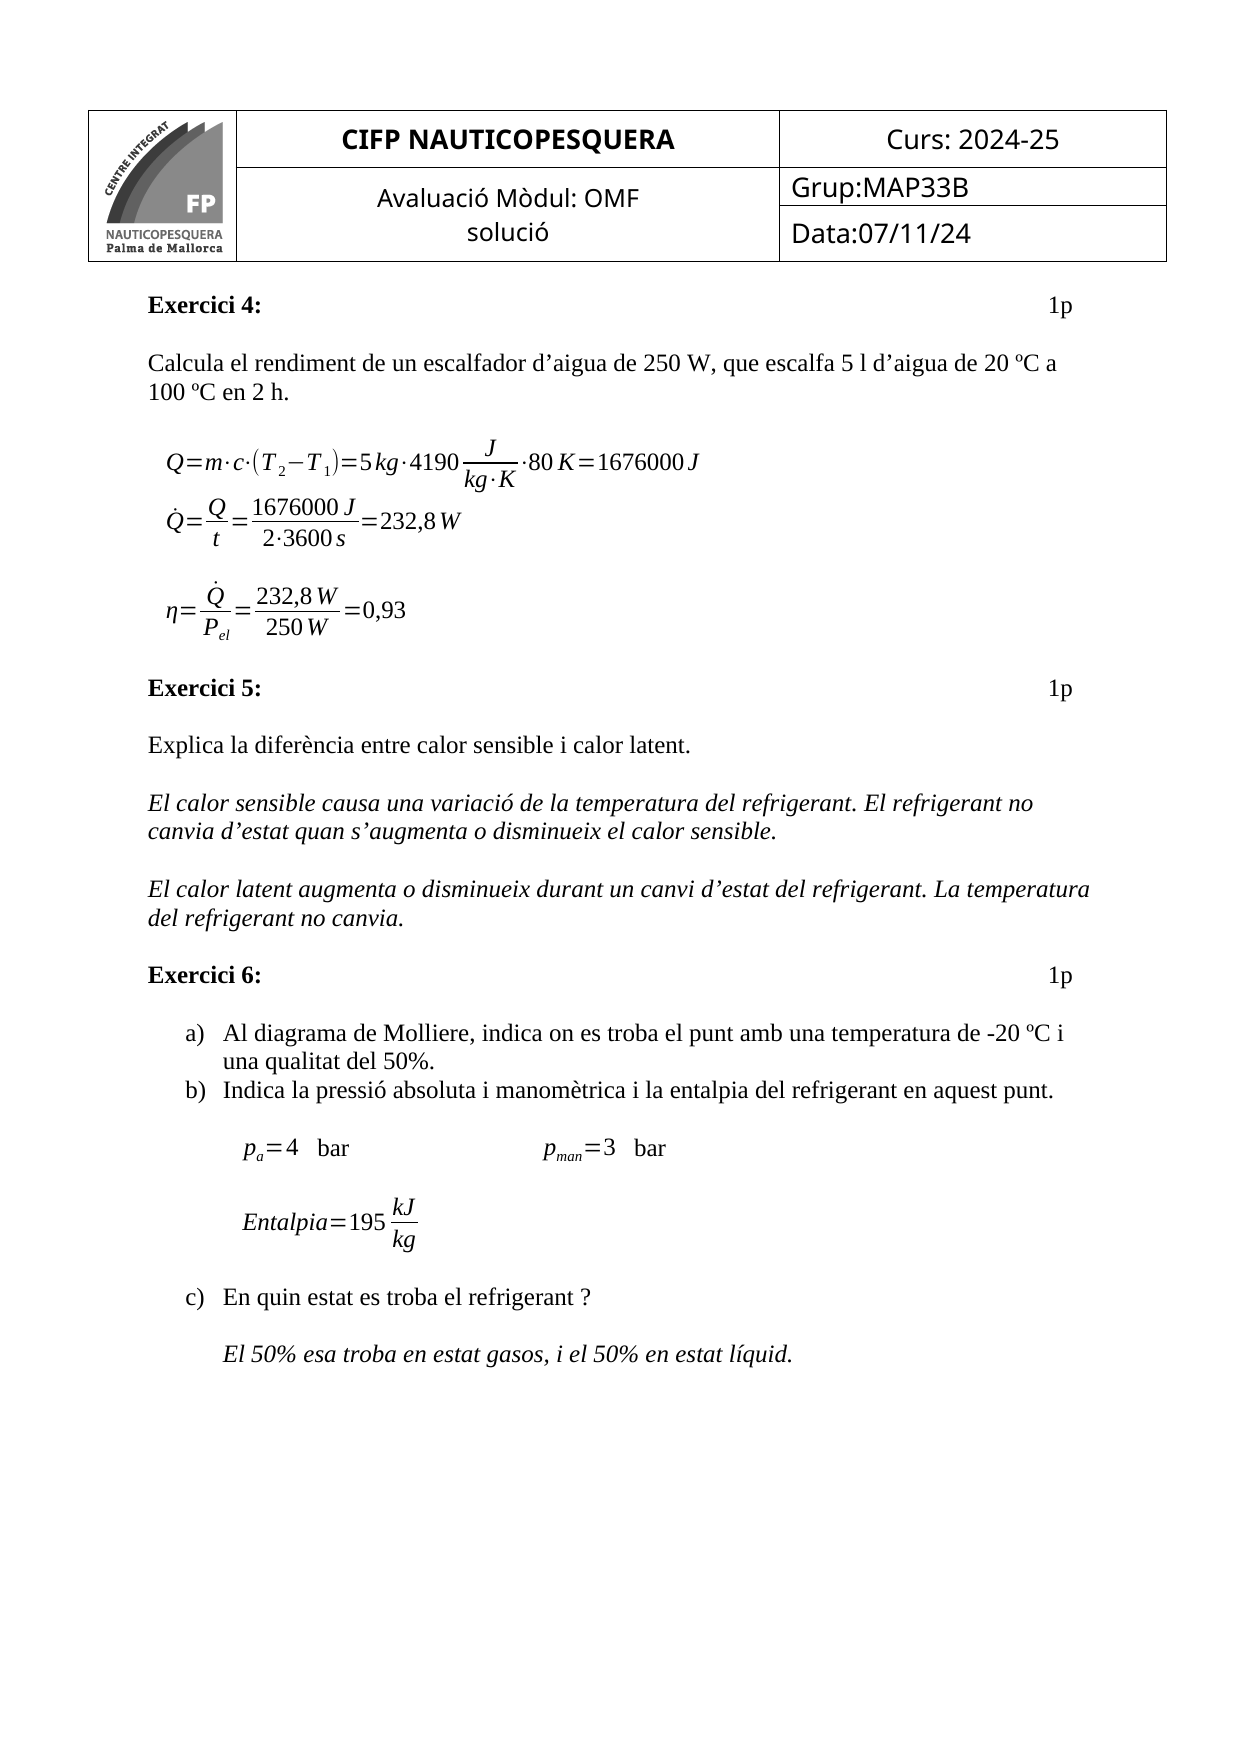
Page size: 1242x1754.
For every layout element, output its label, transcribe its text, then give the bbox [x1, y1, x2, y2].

text El calor sensible causa una variació de la temperatura del refrigerant. El refrigerant no canvia d’estat quan s’augmenta o disminueix el calor sensible. [148, 788, 1094, 845]
list En quin estat es troba el refrigerant ? [185, 1282, 1094, 1310]
list Al diagrama de Molliere, indica on es troba el punt amb una temperatura de -20 ºC i una qualitat del 50%. [185, 1018, 1094, 1075]
list Indica la pressió absoluta i manomètrica i la entalpia del refrigerant en aquest punt. [185, 1075, 1094, 1104]
text El 50% esa troba en estat gasos, i el 50% en estat líquid. [148, 1339, 1094, 1368]
text Exercici 5: 1p [148, 673, 1094, 701]
picture [100, 111, 229, 260]
text Calcula el rendiment de un escalfador d’aigua de 250 W, que escalfa 5 l d’aigua de 20 ºC a 100 ºC en 2 h. [148, 348, 1094, 405]
text Explica la diferència entre calor sensible i calor latent. [148, 730, 1094, 759]
text Exercici 4: 1p [148, 290, 1094, 319]
text Exercici 6: 1p [148, 960, 1094, 989]
text El calor latent augmenta o disminueix durant un canvi d’estat del refrigerant. La temperatura del refrigerant no canvia. [148, 874, 1094, 931]
list bar bar [185, 1133, 1094, 1165]
